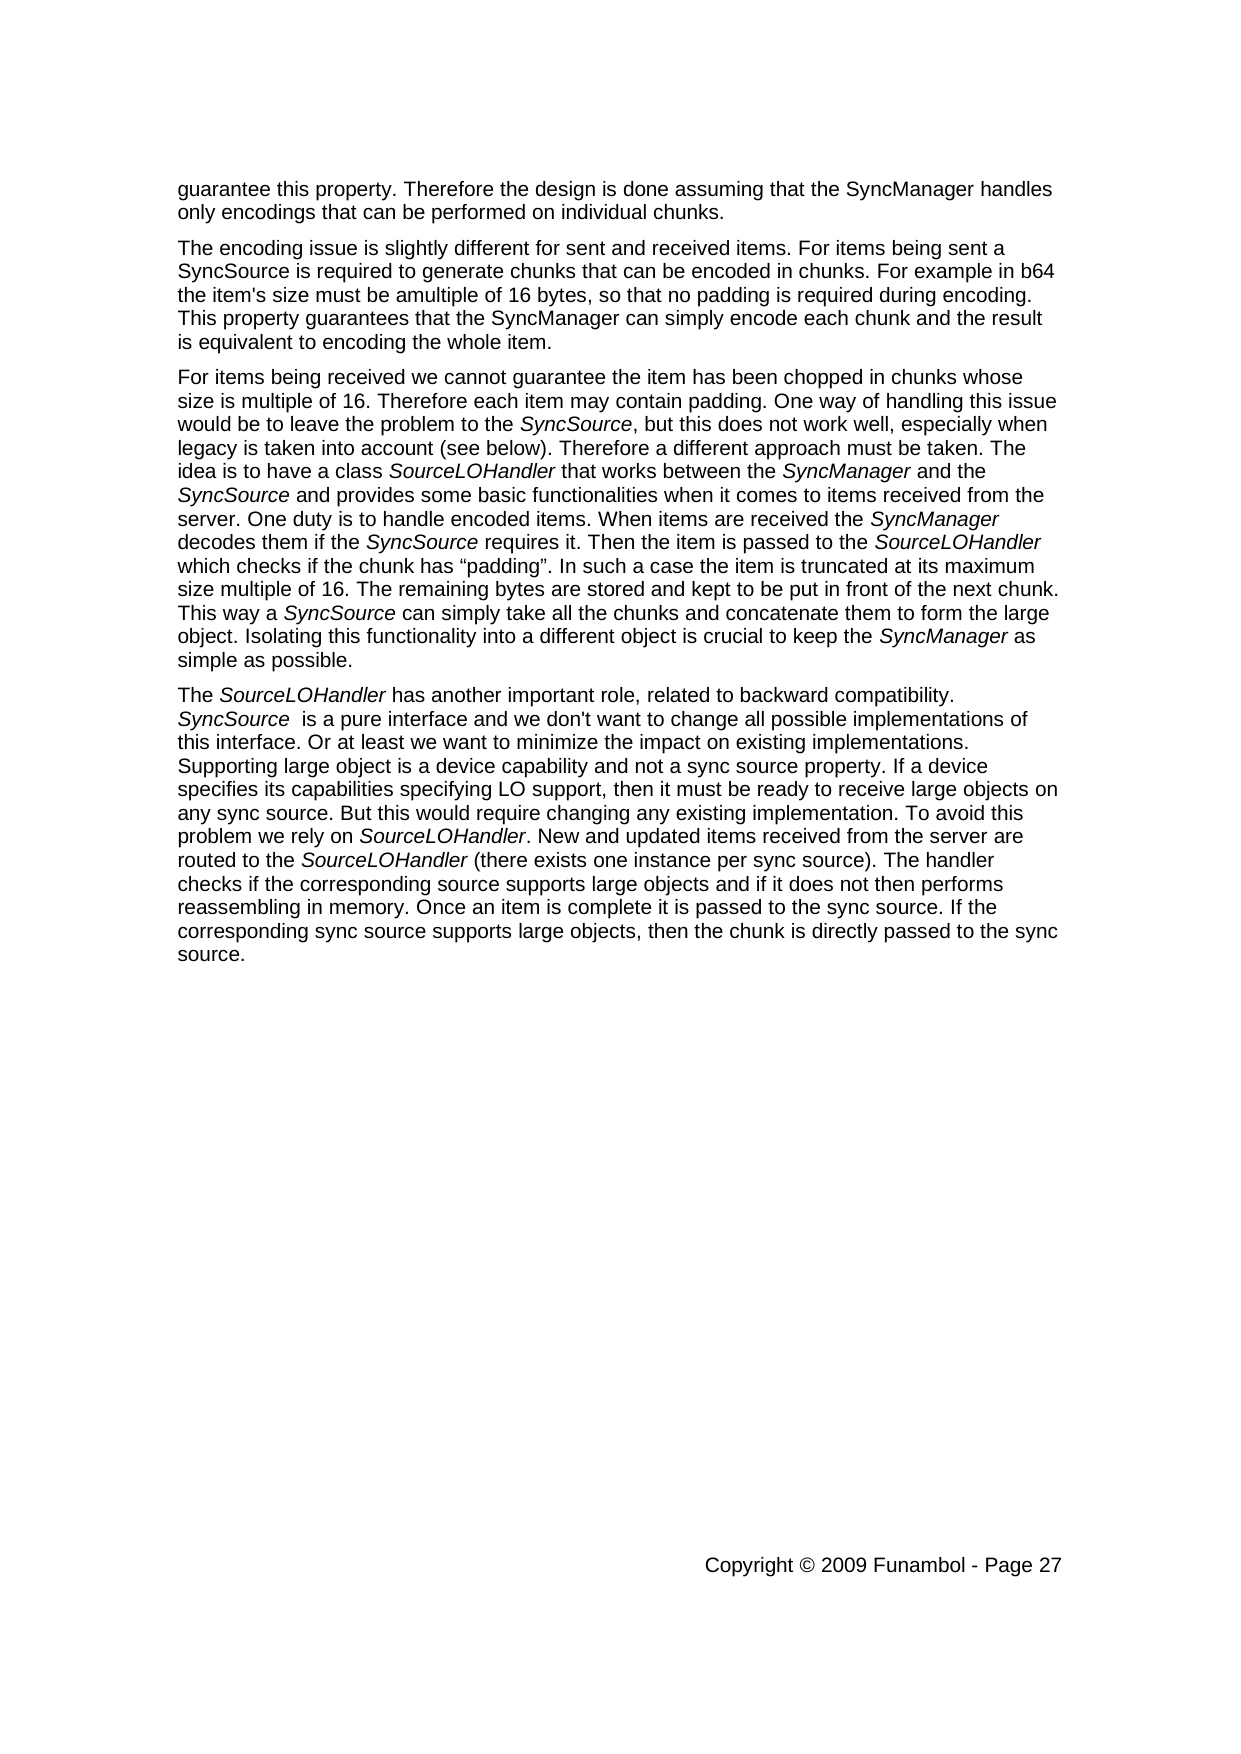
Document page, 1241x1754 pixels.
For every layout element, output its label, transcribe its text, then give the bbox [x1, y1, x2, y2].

text The SourceLOHandler has another important role, related to backward compatibility. SyncSource is a pure interface and we don't want to change all possible implementations of this interface. Or at least we want to minimize the impact on existing implementations. Supporting large object is a device capability and not a sync source property. If a device specifies its capabilities specifying LO support, then it must be ready to receive large objects on any sync source. But this would require changing any existing implementation. To avoid this problem we rely on SourceLOHandler. New and updated items received from the server are routed to the SourceLOHandler (there exists one instance per sync source). The handler checks if the corresponding source supports large objects and if it does not then performs reassembling in memory. Once an item is complete it is passed to the sync source. If the corresponding sync source supports large objects, then the chunk is directly passed to the sync source. [177, 684, 1063, 966]
text For items being received we cannot guarantee the item has been chopped in chunks whose size is multiple of 16. Therefore each item may contain padding. One way of handling this issue would be to leave the problem to the SyncSource, but this does not work well, especially when legacy is taken into account (see below). Therefore a different approach must be taken. The idea is to have a class SourceLOHandler that works between the SyncManager and the SyncSource and provides some basic functionalities when it comes to items received from the server. One duty is to handle encoded items. When items are received the SyncManager decodes them if the SyncSource requires it. Then the item is passed to the SourceLOHandler which checks if the chunk has “padding”. In such a case the item is truncated at its maximum size multiple of 16. The remaining bytes are stored and kept to be put in front of the next chunk. This way a SyncSource can simply take all the chunks and concatenate them to form the large object. Isolating this functionality into a different object is crucial to keep the SyncManager as simple as possible. [177, 366, 1063, 672]
text guarantee this property. Therefore the design is done assuming that the SyncManager handles only encodings that can be performed on individual chunks. [177, 177, 1063, 224]
text The encoding issue is slightly different for sent and received items. For items being sent a SyncSource is required to generate chunks that can be encoded in chunks. For example in b64 the item's size must be amultiple of 16 bytes, so that no padding is required during encoding. This property guarantees that the SyncManager can simply encode each chunk and the result is equivalent to encoding the whole item. [177, 236, 1063, 354]
